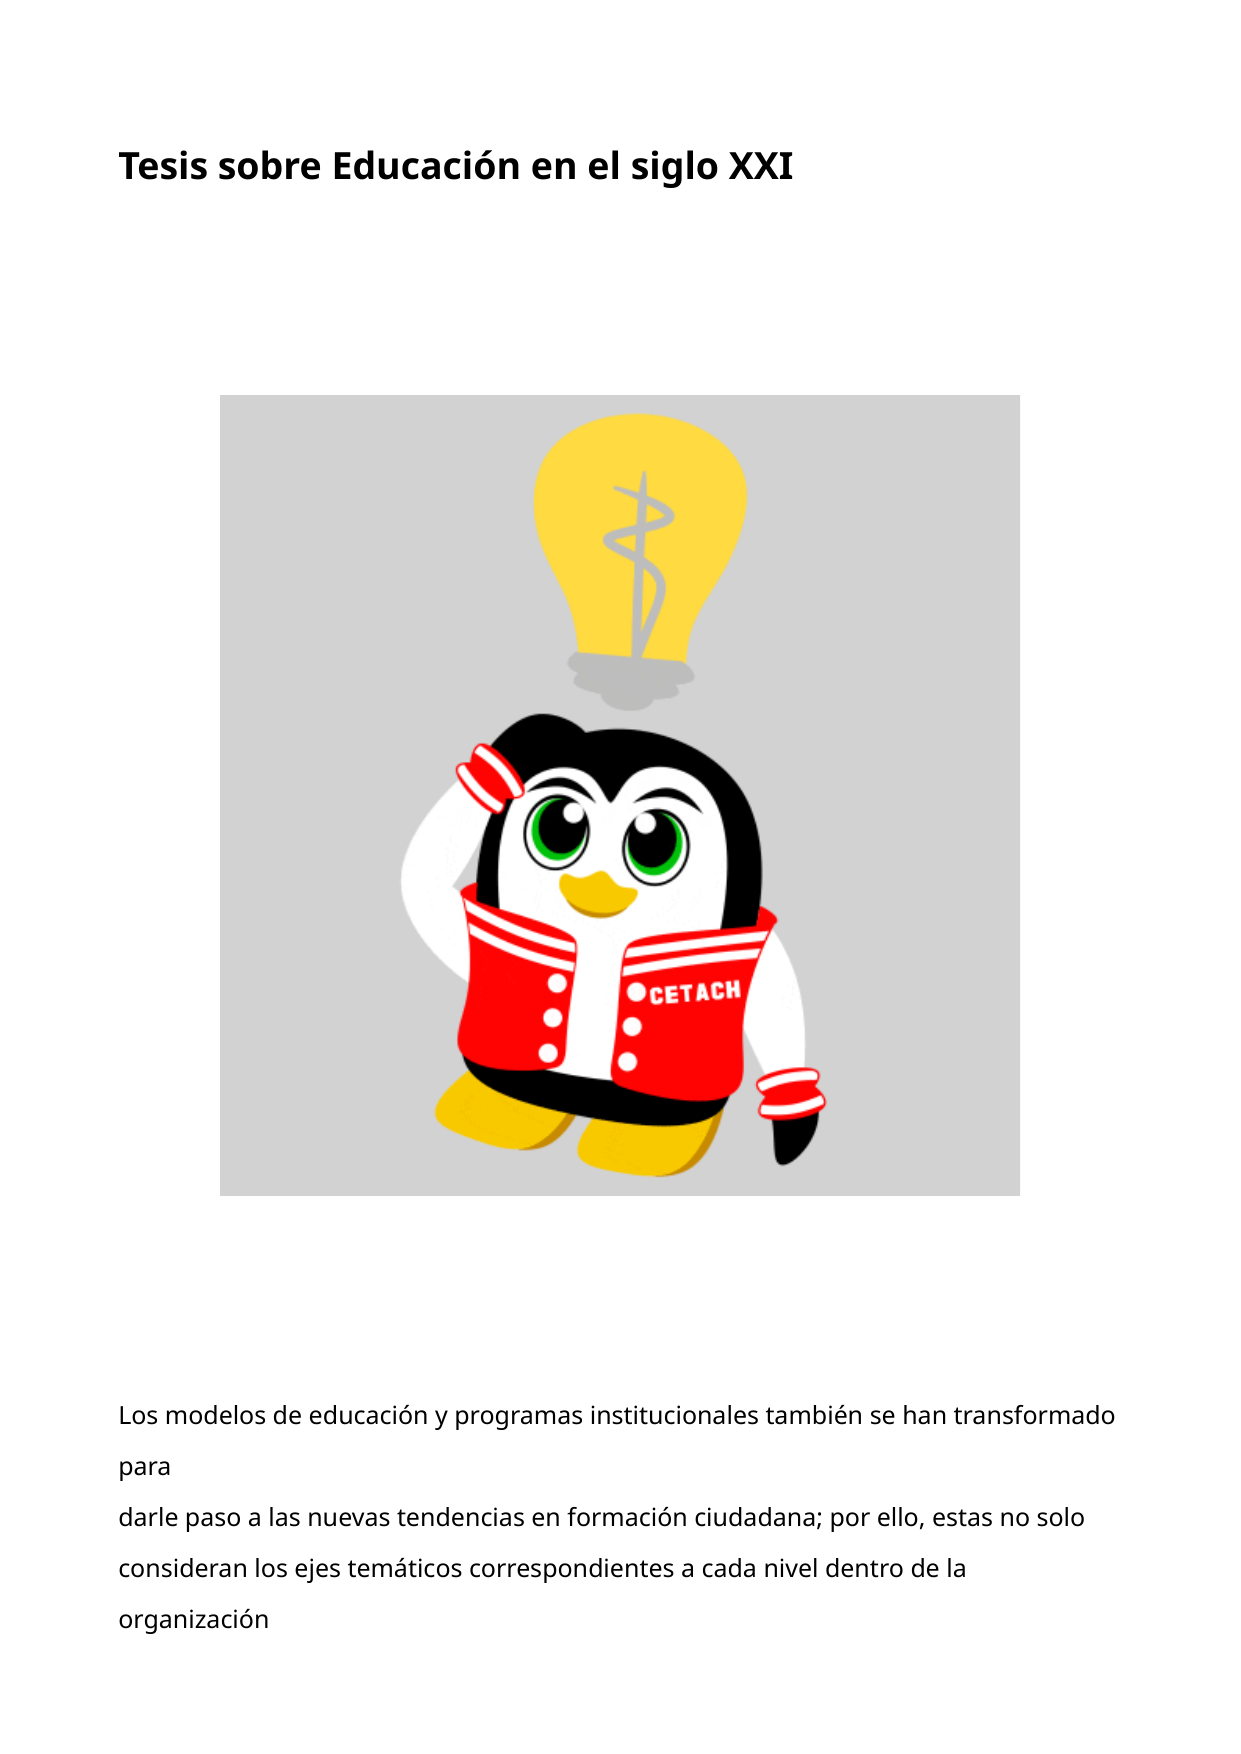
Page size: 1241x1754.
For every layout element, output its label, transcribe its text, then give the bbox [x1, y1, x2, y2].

picture [220, 395, 1020, 1196]
text darle paso a las nuevas tendencias en formación ciudadana; por ello, estas no solo [118, 1499, 1122, 1534]
subtitle Tesis sobre Educación en el siglo XXI [118, 139, 1122, 190]
text consideran los ejes temáticos correspondientes a cada nivel dentro de la organización [118, 1551, 1122, 1636]
text Los modelos de educación y programas institucionales también se han transformado para [118, 1397, 1122, 1483]
